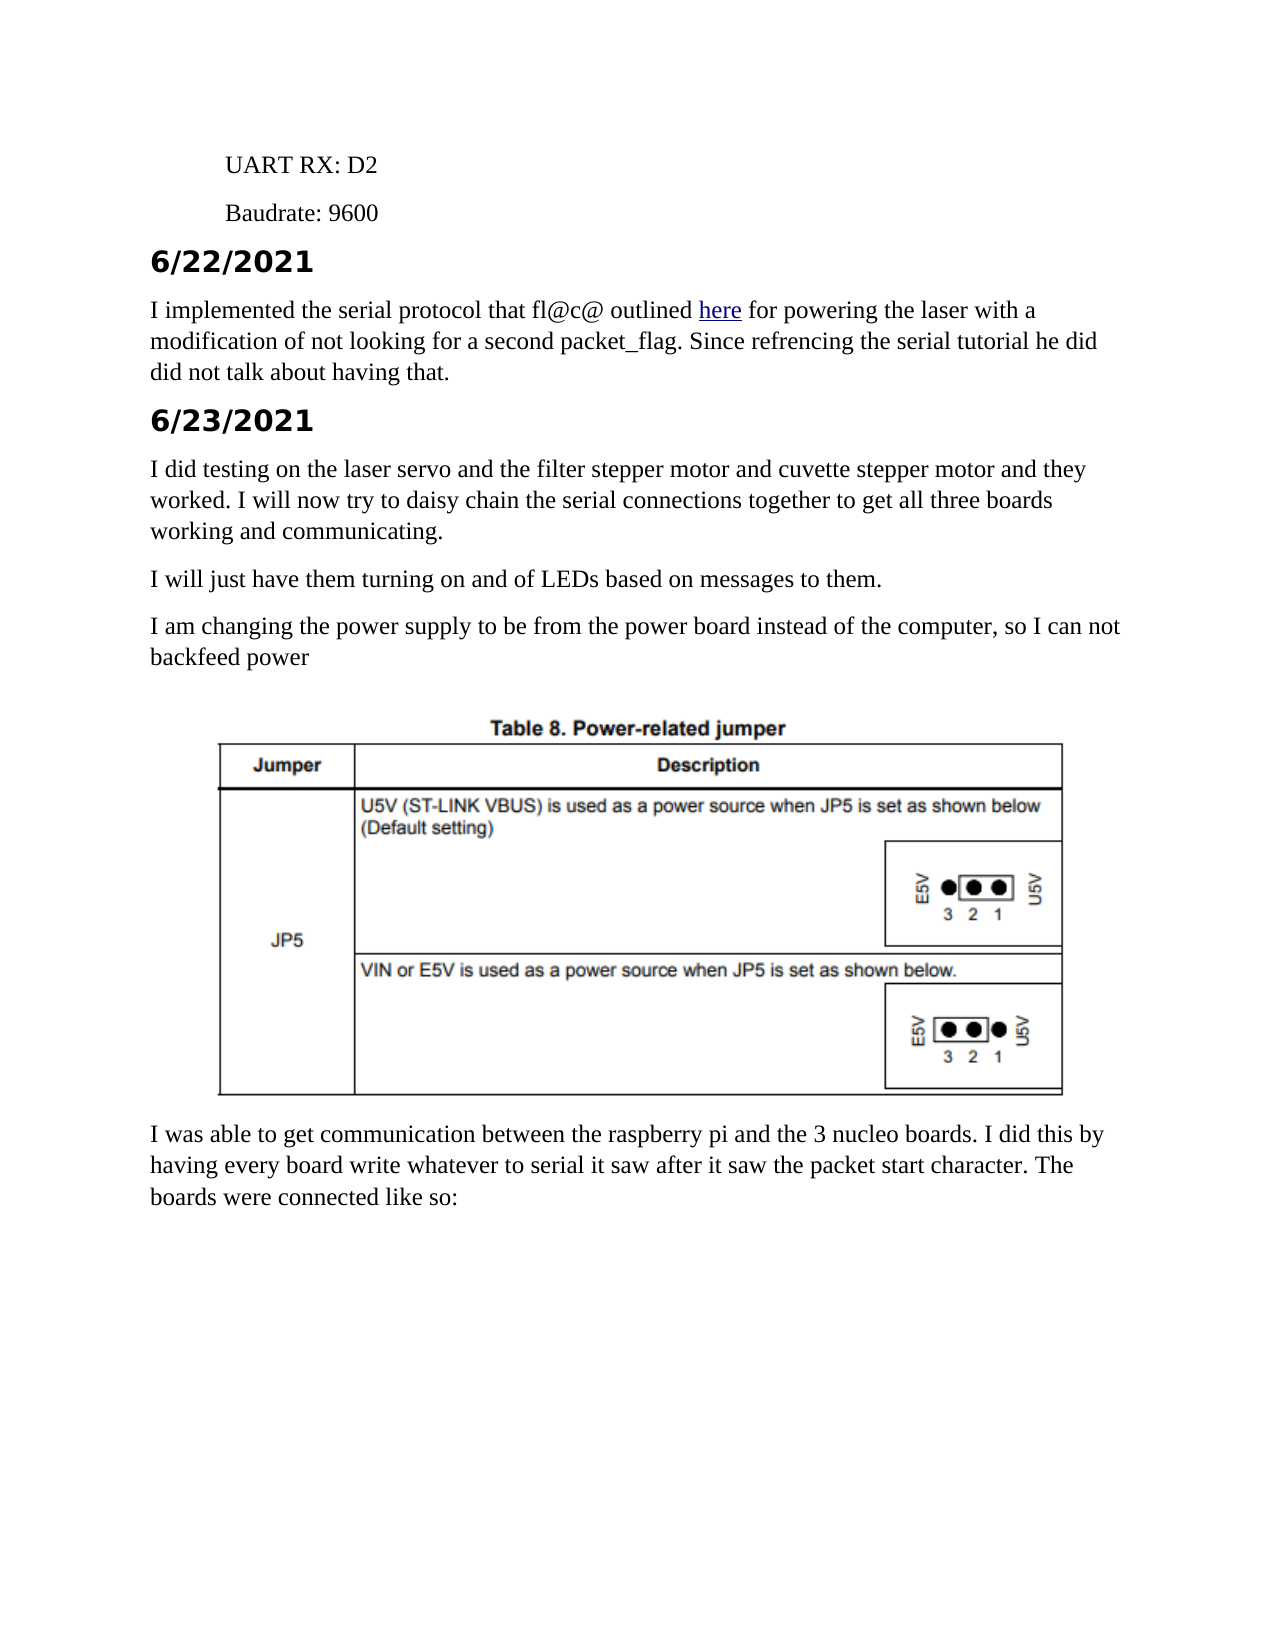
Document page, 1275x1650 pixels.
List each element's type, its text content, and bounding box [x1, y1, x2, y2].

text UART RX: D2 [150, 150, 1125, 179]
text Baudrate: 9600 [150, 198, 1125, 226]
text I am changing the power supply to be from the power board instead of the computer, so I can not backfeed power [150, 611, 1125, 671]
text I was able to get communication between the raspberry pi and the 3 nucleo boards. I did this by having every board write whatever to serial it saw after it saw the packet start character. The boards were connected like so: [150, 1119, 1125, 1210]
subtitle 6/23/2021 [150, 404, 1125, 439]
subtitle 6/22/2021 [150, 245, 1125, 279]
text I did testing on the laser servo and the filter stepper motor and cuvette stepper motor and they worked. I will now try to daisy chain the serial connections together to get all three boards working and communicating. [150, 454, 1125, 545]
text I will just have them turning on and of LEDs based on messages to them. [150, 564, 1125, 592]
picture [204, 695, 1071, 1102]
text I implemented the serial protocol that fl@c@ outlined here for powering the laser with a modification of not looking for a second packet_flag. Since refrencing the serial tutorial he did did not talk about having that. [150, 295, 1125, 386]
